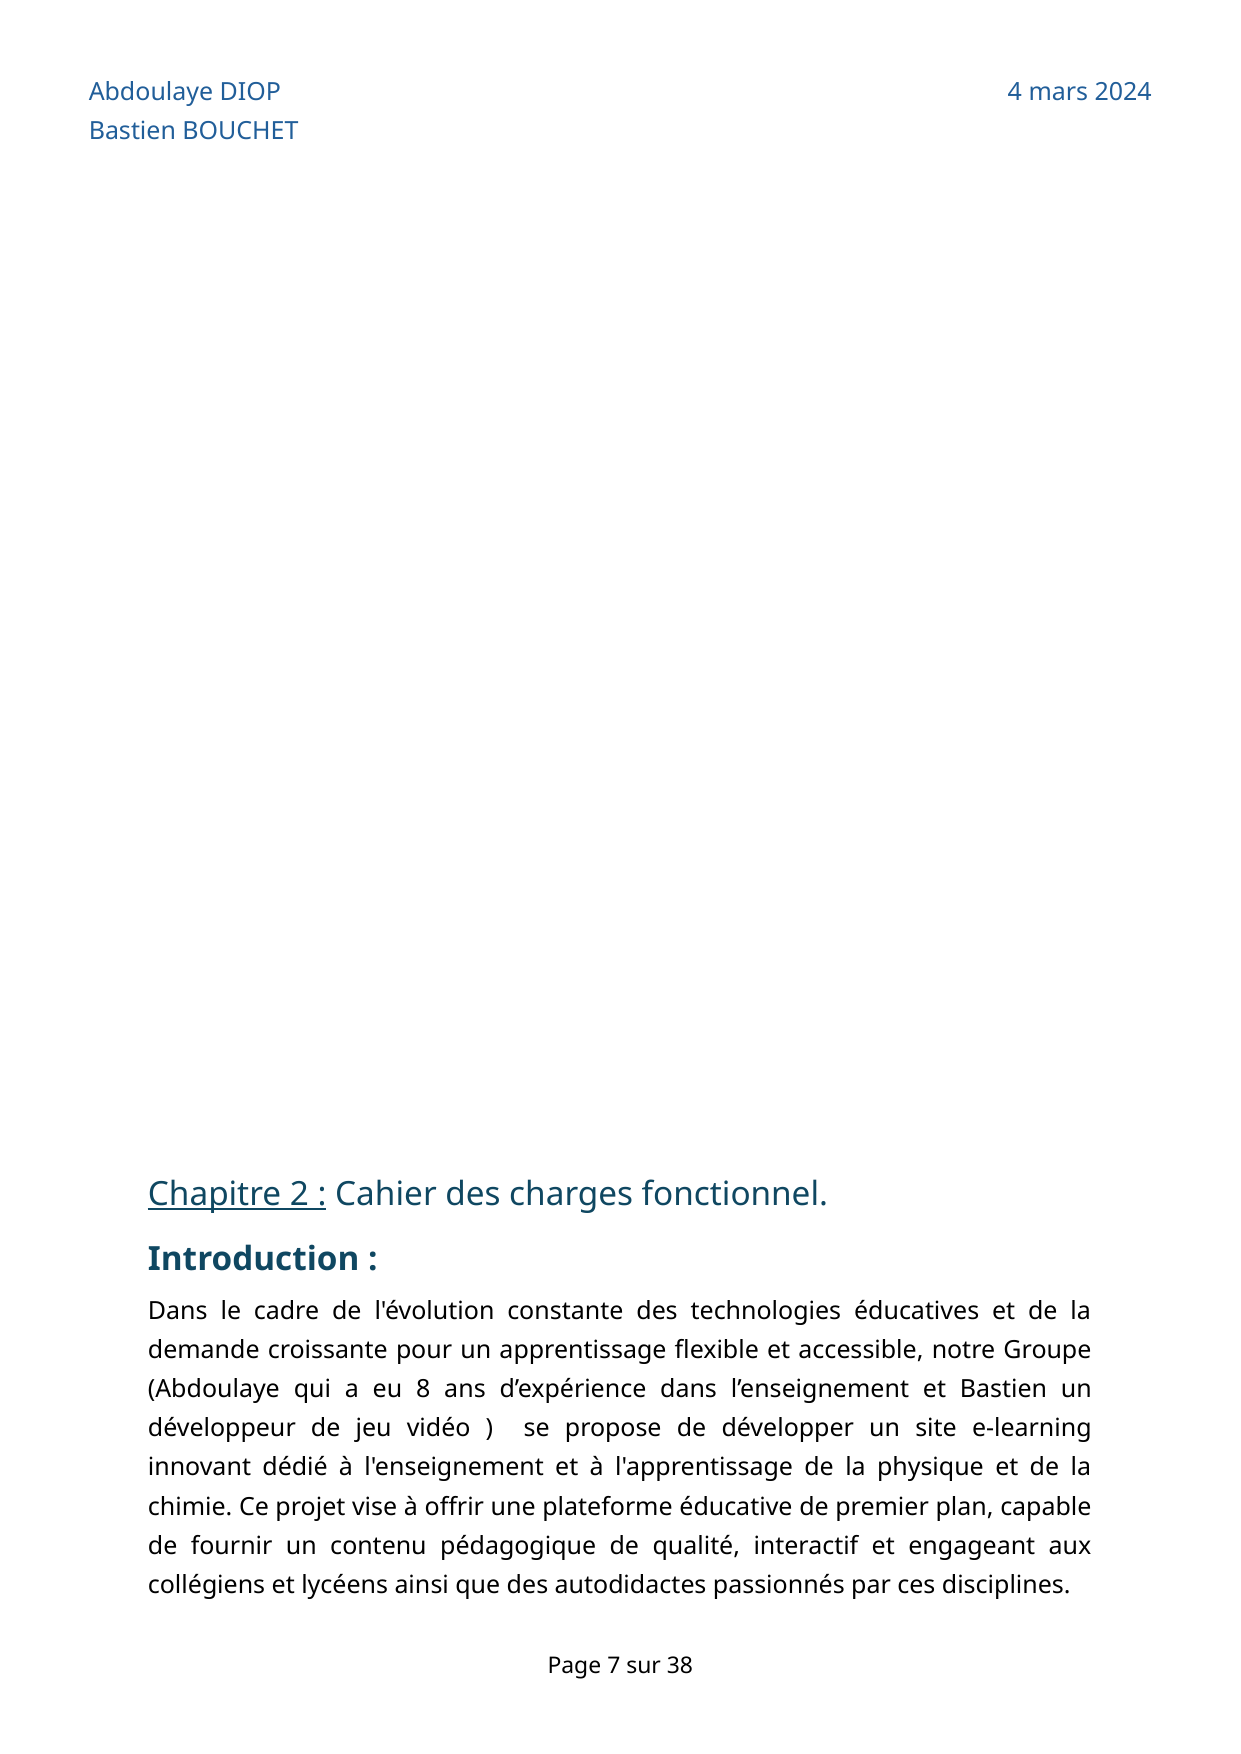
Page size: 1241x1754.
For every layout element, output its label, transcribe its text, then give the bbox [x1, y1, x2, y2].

text Dans le cadre de l'évolution constante des technologies éducatives et de la demande croissante pour un apprentissage flexible et accessible, notre Groupe (Abdoulaye qui a eu 8 ans d’expérience dans l’enseignement et Bastien un développeur de jeu vidéo ) se propose de développer un site e-learning innovant dédié à l'enseignement et à l'apprentissage de la physique et de la chimie. Ce projet vise à offrir une plateforme éducative de premier plan, capable de fournir un contenu pédagogique de qualité, interactif et engageant aux collégiens et lycéens ainsi que des autodidactes passionnés par ces disciplines. [148, 1292, 1093, 1601]
subtitle Introduction : [148, 1235, 1093, 1281]
subtitle Chapitre 2 : Cahier des charges fonctionnel. [148, 1169, 1093, 1215]
